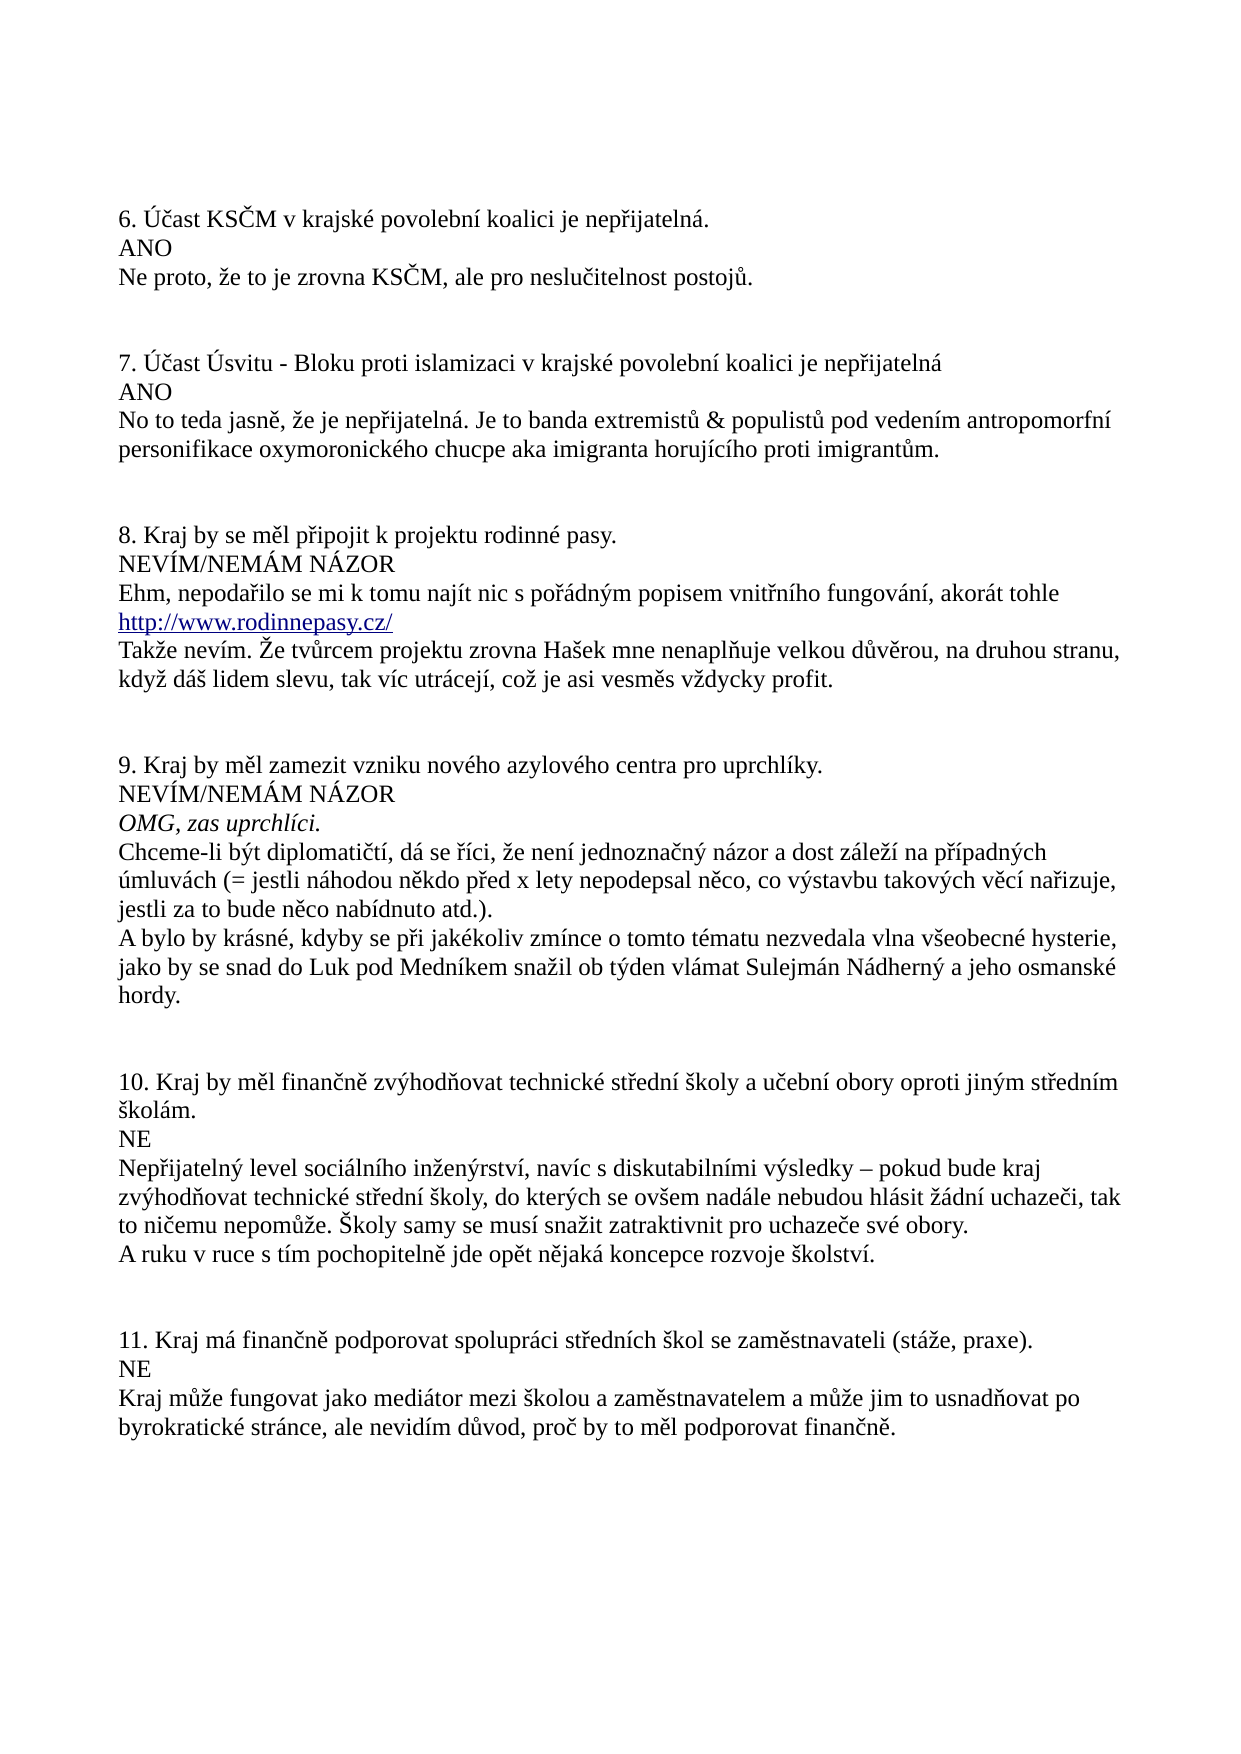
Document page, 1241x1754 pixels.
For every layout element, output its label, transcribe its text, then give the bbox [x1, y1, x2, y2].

text Takže nevím. Že tvůrcem projektu zrovna Hašek mne nenaplňuje velkou důvěrou, na druhou stranu, když dáš lidem slevu, tak víc utrácejí, což je asi vesměs vždycky profit. [118, 636, 1122, 693]
text ANO [118, 233, 1122, 262]
text OMG, zas uprchlíci. [118, 808, 1122, 837]
text No to teda jasně, že je nepřijatelná. Je to banda extremistů & populistů pod vedením antropomorfní personifikace oxymoronického chucpe aka imigranta horujícího proti imigrantům. [118, 406, 1122, 463]
text Ehm, nepodařilo se mi k tomu najít nic s pořádným popisem vnitřního fungování, akorát tohle http://www.rodinnepasy.cz/ [118, 578, 1122, 636]
text Ne proto, že to je zrovna KSČM, ale pro neslučitelnost postojů. [118, 262, 1122, 291]
text Kraj může fungovat jako mediátor mezi školou a zaměstnavatelem a může jim to usnadňovat po byrokratické stránce, ale nevidím důvod, proč by to měl podporovat finančně. [118, 1383, 1122, 1441]
text NEVÍM/NEMÁM NÁZOR [118, 549, 1122, 578]
text ANO [118, 377, 1122, 406]
text A bylo by krásné, kdyby se při jakékoliv zmínce o tomto tématu nezvedala vlna všeobecné hysterie, jako by se snad do Luk pod Medníkem snažil ob týden vlámat Sulejmán Nádherný a jeho osmanské hordy. [118, 923, 1122, 1009]
text Chceme-li být diplomatičtí, dá se říci, že není jednoznačný názor a dost záleží na případných úmluvách (= jestli náhodou někdo před x lety nepodepsal něco, co výstavbu takových věcí nařizuje, jestli za to bude něco nabídnuto atd.). [118, 837, 1122, 923]
text 8. Kraj by se měl připojit k projektu rodinné pasy. [118, 521, 1122, 549]
text 9. Kraj by měl zamezit vzniku nového azylového centra pro uprchlíky. [118, 751, 1122, 779]
text 7. Účast Úsvitu - Bloku proti islamizaci v krajské povolební koalici je nepřijatelná [118, 348, 1122, 377]
text 6. Účast KSČM v krajské povolební koalici je nepřijatelná. [118, 204, 1122, 233]
text NE [118, 1124, 1122, 1153]
text NEVÍM/NEMÁM NÁZOR [118, 779, 1122, 808]
text 11. Kraj má finančně podporovat spolupráci středních škol se zaměstnavateli (stáže, praxe). NE [118, 1326, 1122, 1383]
text 10. Kraj by měl finančně zvýhodňovat technické střední školy a učební obory oproti jiným středním školám. [118, 1067, 1122, 1124]
text Nepřijatelný level sociálního inženýrství, navíc s diskutabilními výsledky – pokud bude kraj zvýhodňovat technické střední školy, do kterých se ovšem nadále nebudou hlásit žádní uchazeči, tak to ničemu nepomůže. Školy samy se musí snažit zatraktivnit pro uchazeče své obory. [118, 1153, 1122, 1239]
text A ruku v ruce s tím pochopitelně jde opět nějaká koncepce rozvoje školství. [118, 1239, 1122, 1268]
